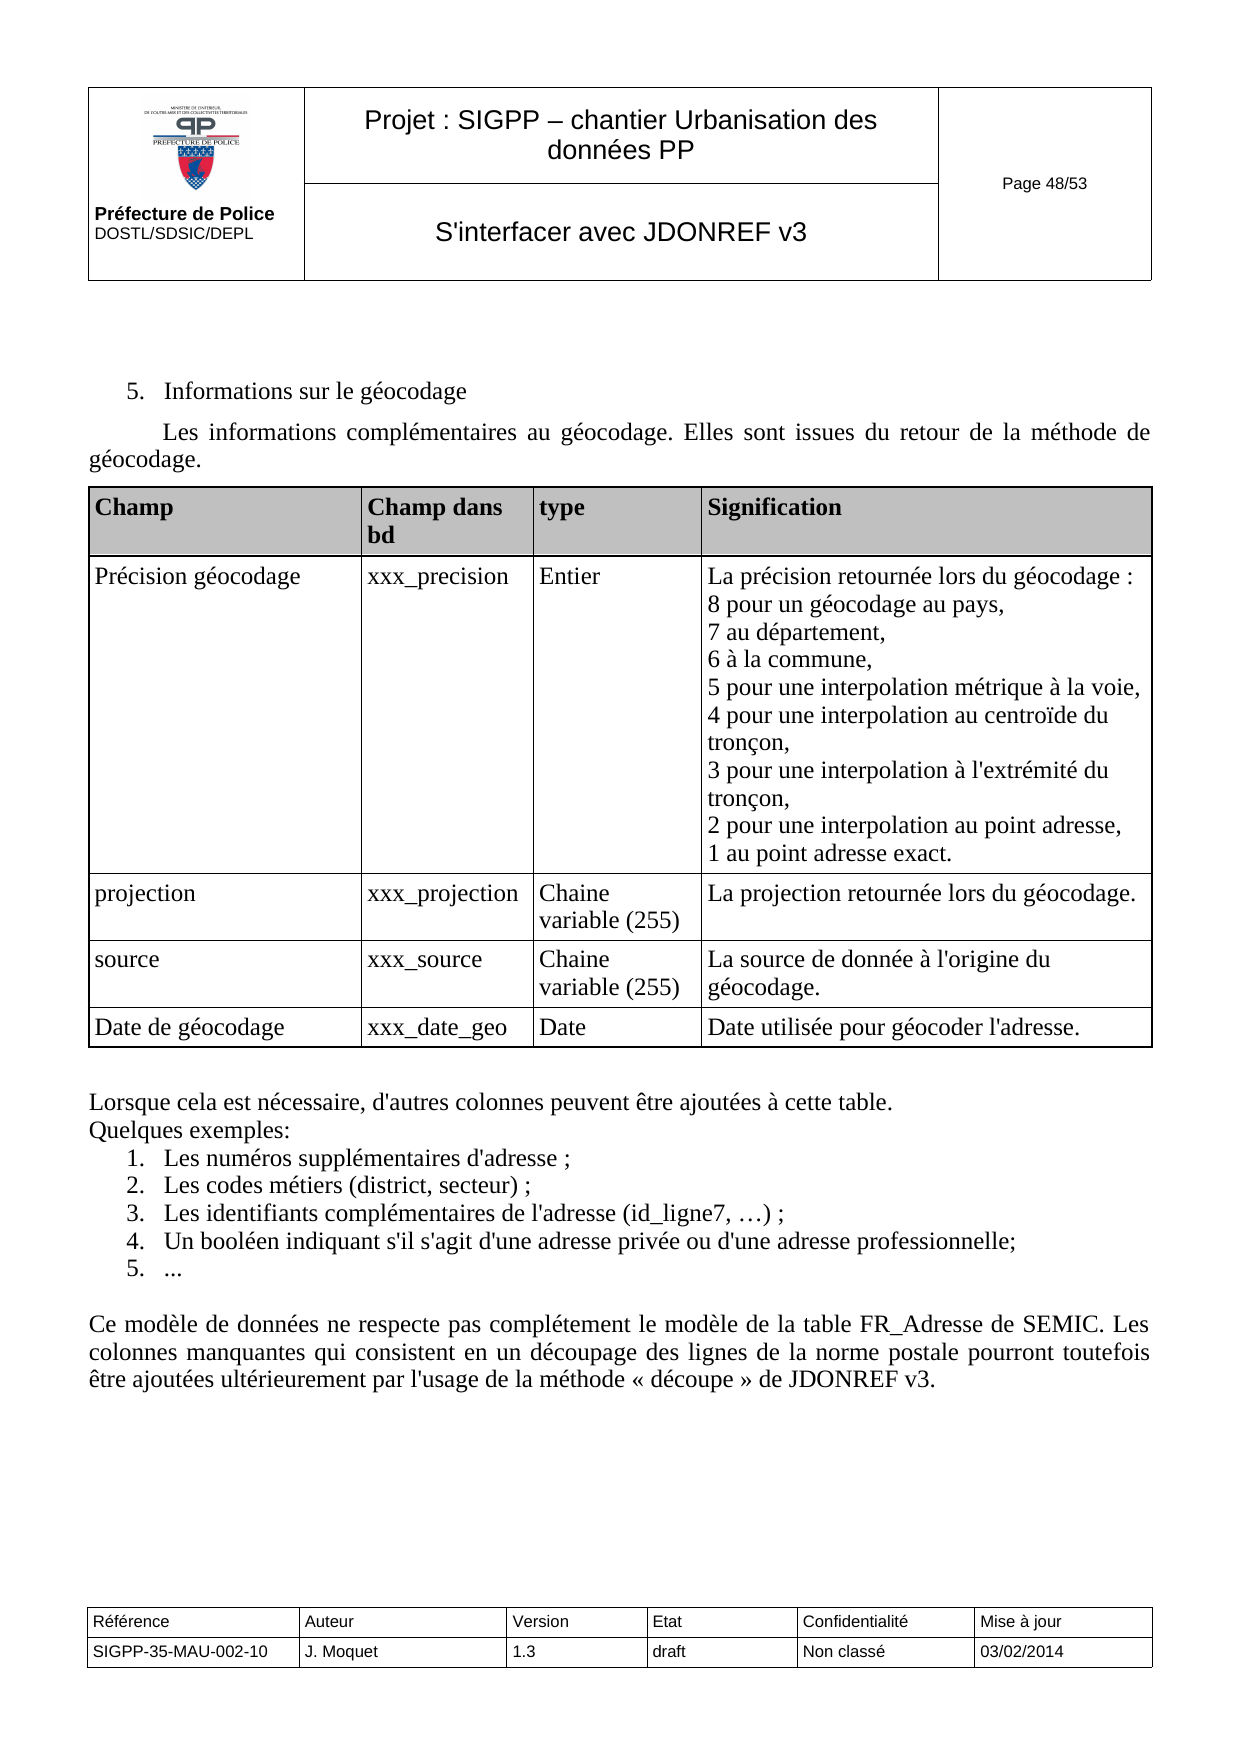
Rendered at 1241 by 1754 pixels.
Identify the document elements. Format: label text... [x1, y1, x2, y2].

text Les informations complémentaires au géocodage. Elles sont issues du retour de la méthode de géocodage. [88, 418, 1152, 473]
picture [141, 92, 252, 203]
table_cell Date de géocodage [90, 1008, 361, 1046]
list Un booléen indiquant s'il s'agit d'une adresse privée ou d'une adresse professionnelle; [126, 1227, 1152, 1254]
table_cell source [90, 941, 361, 1007]
table_cell Chaine variable (255) [534, 874, 701, 940]
list Les numéros supplémentaires d'adresse ; [126, 1144, 1152, 1171]
table_cell xxx_precision [362, 557, 533, 873]
table_cell Entier [534, 557, 701, 873]
table_cell xxx_date_geo [362, 1008, 533, 1046]
table_header Champ dans bd [362, 488, 533, 554]
table_cell Chaine variable (255) [534, 941, 701, 1007]
table_header type [534, 488, 701, 554]
list Informations sur le géocodage [126, 377, 1152, 405]
list ... [126, 1254, 1152, 1282]
list Les codes métiers (district, secteur) ; [126, 1171, 1152, 1199]
table_cell Précision géocodage [90, 557, 361, 873]
table_cell La projection retournée lors du géocodage. [702, 874, 1151, 940]
table_cell Date [534, 1008, 701, 1046]
table_cell xxx_projection [362, 874, 533, 940]
table_cell La précision retournée lors du géocodage : 8 pour un géocodage au pays, 7 au département, 6 à la commune, 5 pour une interpolation métrique à la voie, 4 pour une interpolation au centroïde du tronçon, 3 pour une interpolation à l'extrémité du tronçon, 2 pour une interpolation au point adresse, 1 au point adresse exact. [702, 557, 1151, 873]
table_cell projection [90, 874, 361, 940]
text Lorsque cela est nécessaire, d'autres colonnes peuvent être ajoutées à cette table. [88, 1088, 1152, 1116]
text Ce modèle de données ne respecte pas complétement le modèle de la table FR_Adresse de SEMIC. Les colonnes manquantes qui consistent en un découpage des lignes de la norme postale pourront toutefois être ajoutées ultérieurement par l'usage de la méthode « découpe » de JDONREF v3. [88, 1310, 1152, 1393]
table_header Champ [90, 488, 361, 554]
table_cell La source de donnée à l'origine du géocodage. [702, 941, 1151, 1007]
table_cell Date utilisée pour géocoder l'adresse. [702, 1008, 1151, 1046]
table_header Signification [702, 488, 1151, 554]
text Quelques exemples: [88, 1116, 1152, 1144]
list Les identifiants complémentaires de l'adresse (id_ligne7, …) ; [126, 1199, 1152, 1227]
table_cell xxx_source [362, 941, 533, 1007]
